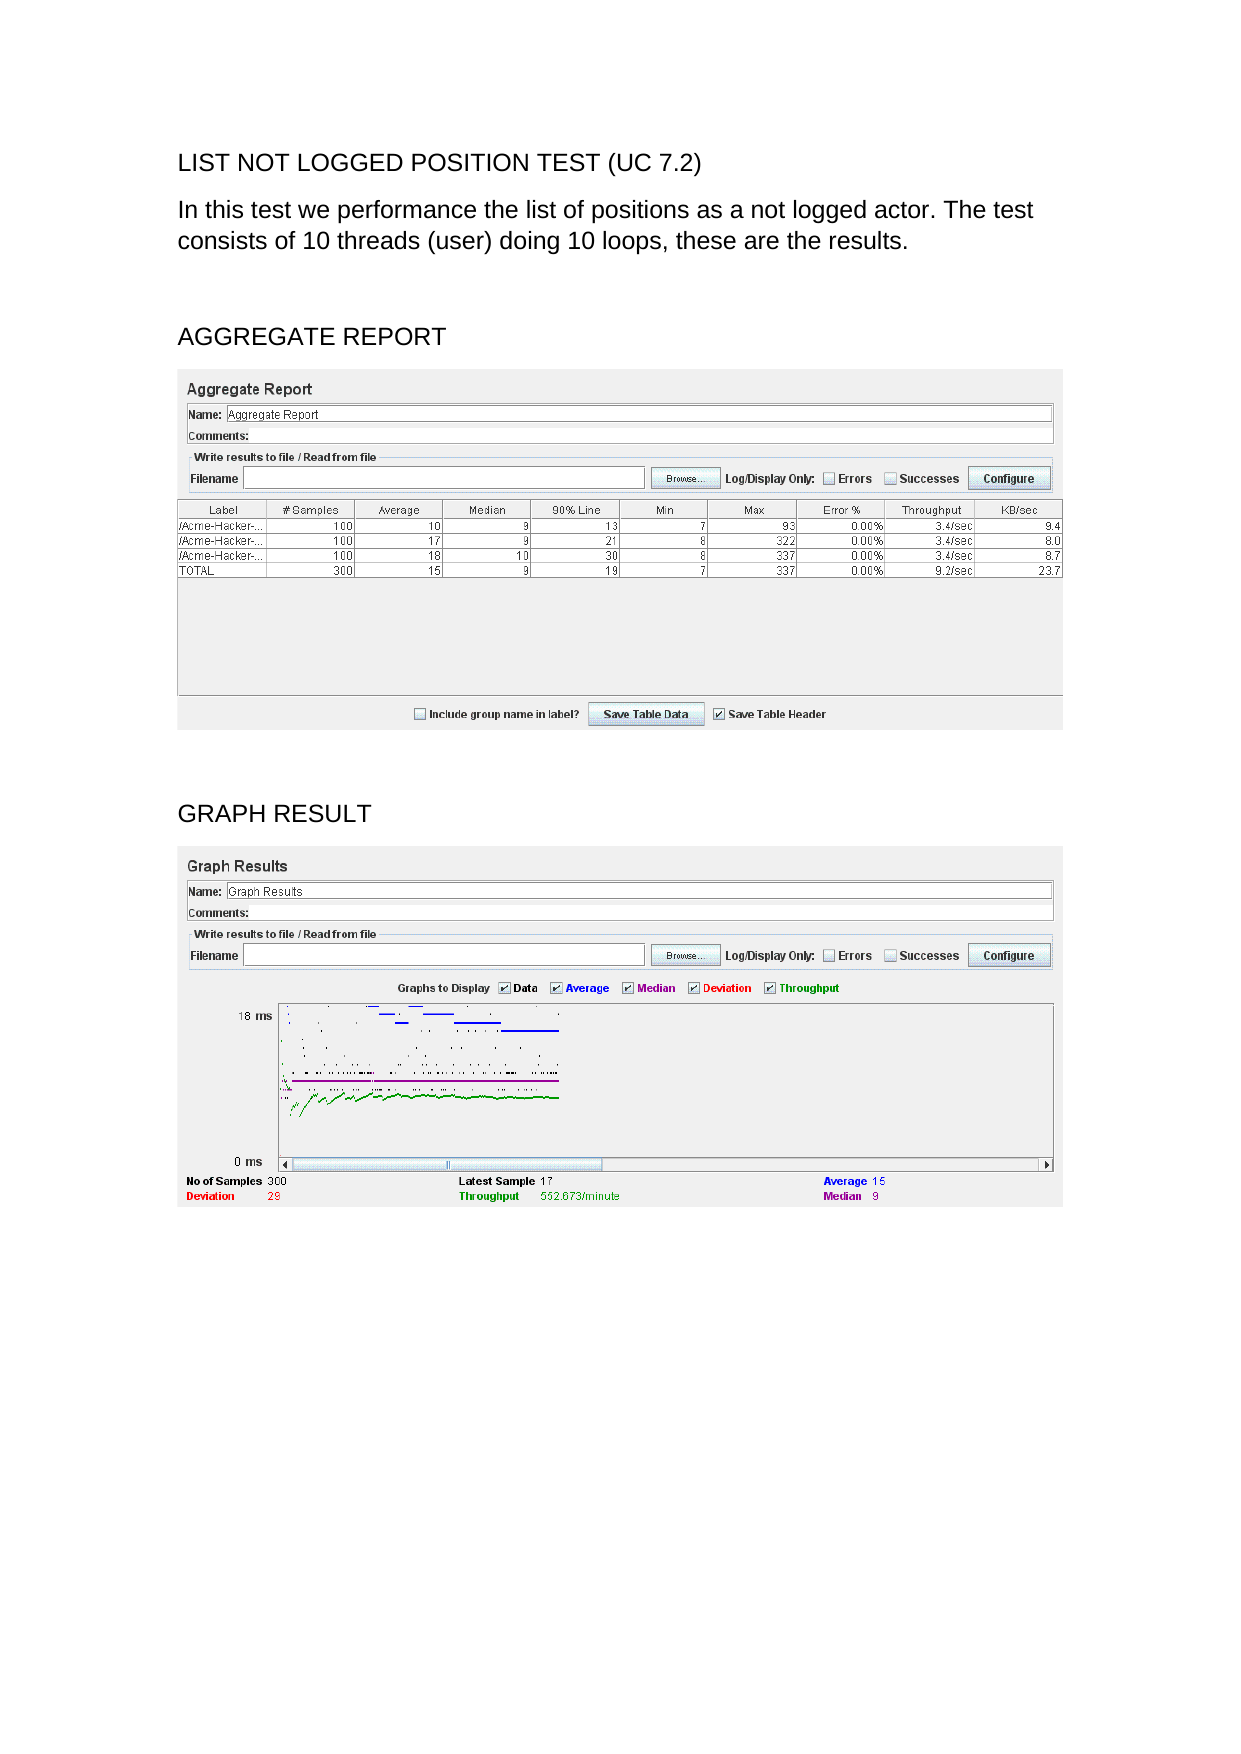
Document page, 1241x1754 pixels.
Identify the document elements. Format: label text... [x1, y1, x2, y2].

text LIST NOT LOGGED POSITION TEST (UC 7.2) [177, 148, 1063, 176]
text GRAPH RESULT [177, 799, 1063, 828]
picture [177, 369, 1063, 730]
picture [177, 846, 1063, 1207]
text In this test we performance the list of positions as a not logged actor. The test consists of 10 threads (user) doing 10 loops, these are the results. [177, 195, 1063, 255]
text AGGREGATE REPORT [177, 322, 1063, 351]
